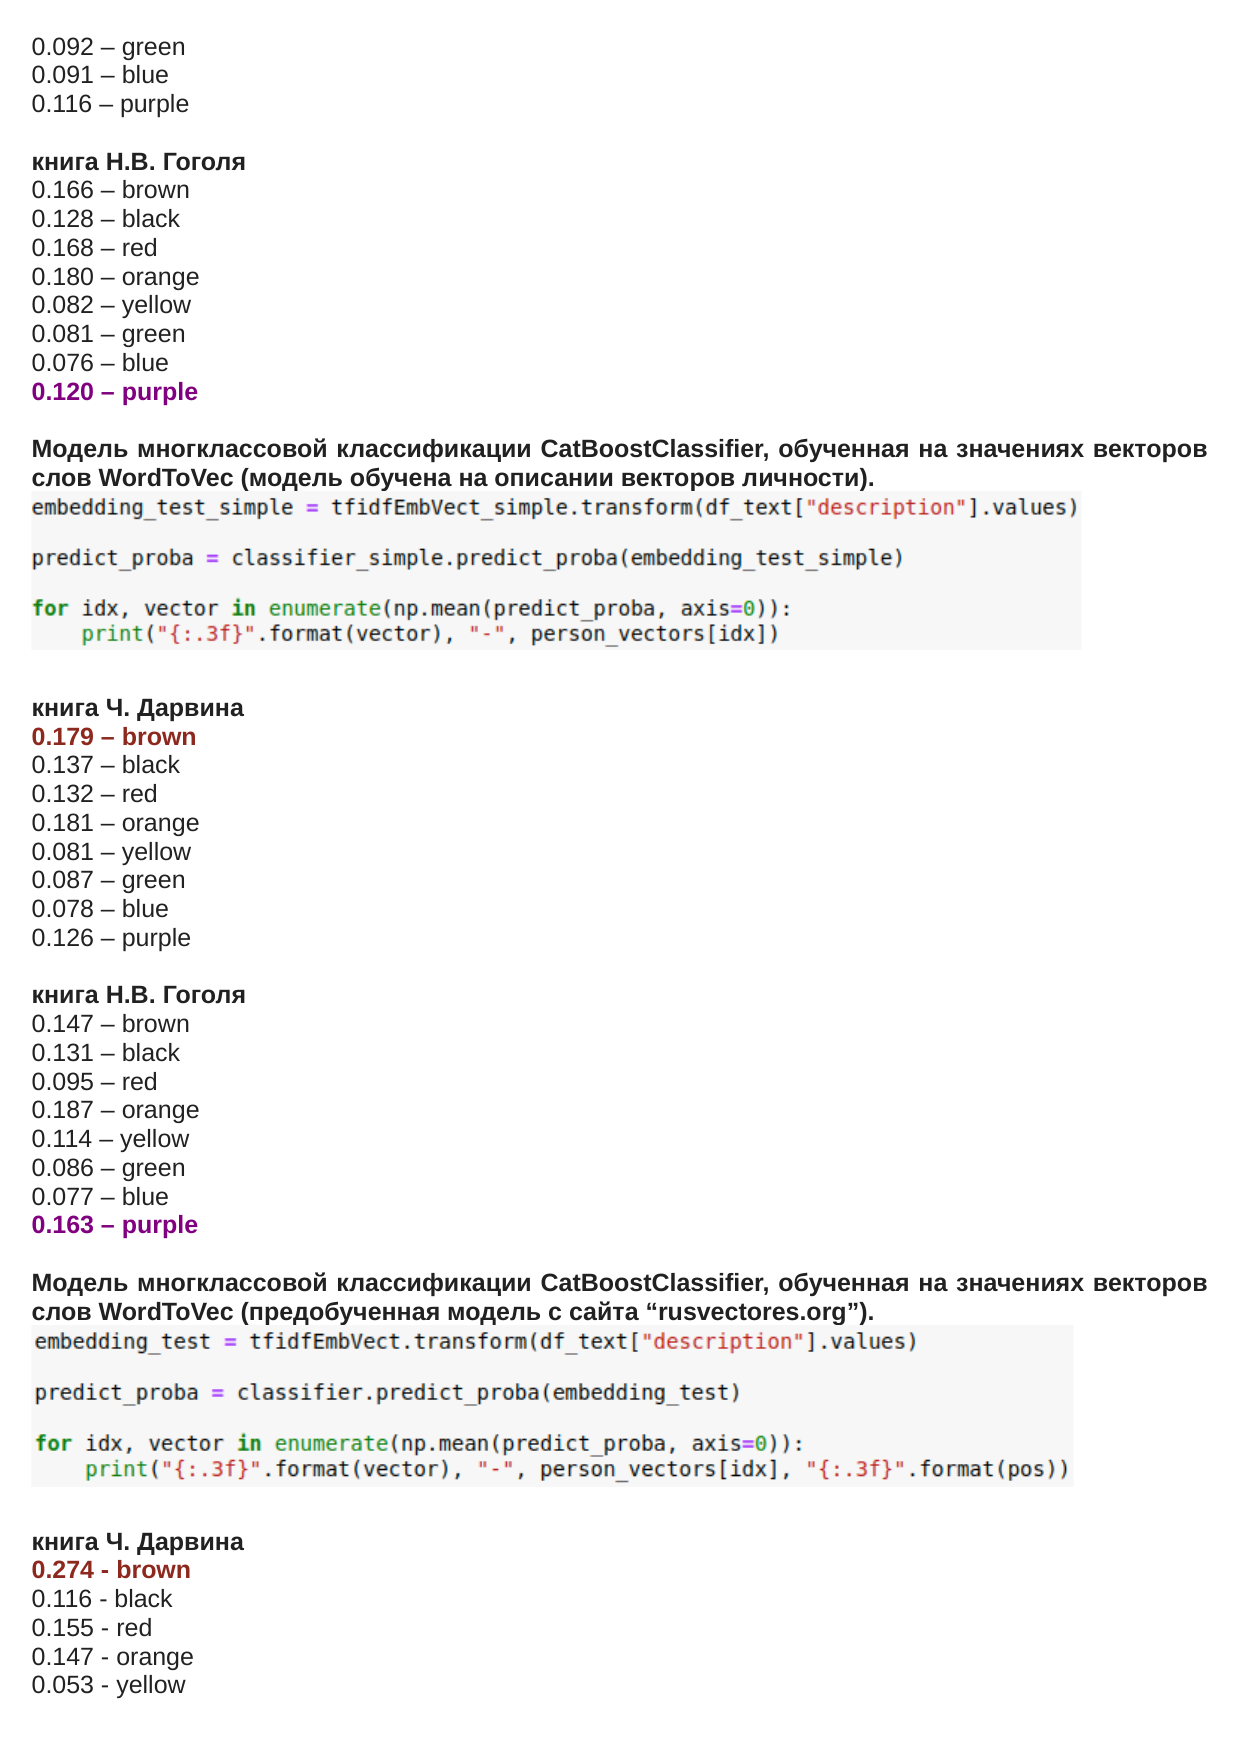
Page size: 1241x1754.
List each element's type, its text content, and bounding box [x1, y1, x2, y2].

text 0.087 – green [31, 865, 1209, 894]
text 0.163 – purple [31, 1210, 1209, 1239]
picture [31, 1325, 1074, 1487]
text Модель многклассовой классификации CatBoostClassifier, обученная на значениях векторов слов WordToVec (предобученная модель с сайта “rusvectores.org”). [31, 1268, 1209, 1325]
text 0.114 – yellow [31, 1124, 1209, 1153]
text 0.091 – blue [31, 60, 1209, 89]
text 0.187 – orange [31, 1095, 1209, 1124]
text 0.155 - red [31, 1613, 1209, 1641]
text 0.095 – red [31, 1066, 1209, 1095]
text книга Ч. Дарвина [31, 1526, 1209, 1555]
text 0.092 – green [31, 31, 1209, 60]
text 0.137 – black [31, 750, 1209, 779]
text книга Ч. Дарвина [31, 693, 1209, 721]
text книга Н.В. Гоголя [31, 980, 1209, 1009]
text 0.168 – red [31, 233, 1209, 261]
text 0.081 – green [31, 319, 1209, 348]
text 0.081 – yellow [31, 836, 1209, 865]
text 0.116 – purple [31, 89, 1209, 118]
text 0.147 - orange [31, 1641, 1209, 1670]
picture [31, 491, 1082, 650]
text 0.181 – orange [31, 808, 1209, 836]
text 0.166 – brown [31, 175, 1209, 204]
text 0.147 – brown [31, 1009, 1209, 1038]
text 0.128 – black [31, 204, 1209, 233]
text 0.126 – purple [31, 923, 1209, 951]
text 0.082 – yellow [31, 290, 1209, 319]
text 0.076 – blue [31, 348, 1209, 376]
text 0.077 – blue [31, 1181, 1209, 1210]
text 0.179 – brown [31, 721, 1209, 750]
text книга Н.В. Гоголя [31, 146, 1209, 175]
text 0.120 – purple [31, 376, 1209, 405]
text 0.274 - brown [31, 1555, 1209, 1584]
text 0.078 – blue [31, 894, 1209, 923]
text 0.086 – green [31, 1153, 1209, 1181]
text 0.116 - black [31, 1584, 1209, 1613]
text 0.053 - yellow [31, 1670, 1209, 1699]
text Модель многклассовой классификации CatBoostClassifier, обученная на значениях векторов слов WordToVec (модель обучена на описании векторов личности). [31, 434, 1209, 491]
text 0.132 – red [31, 779, 1209, 808]
text 0.180 – orange [31, 261, 1209, 290]
text 0.131 – black [31, 1038, 1209, 1066]
